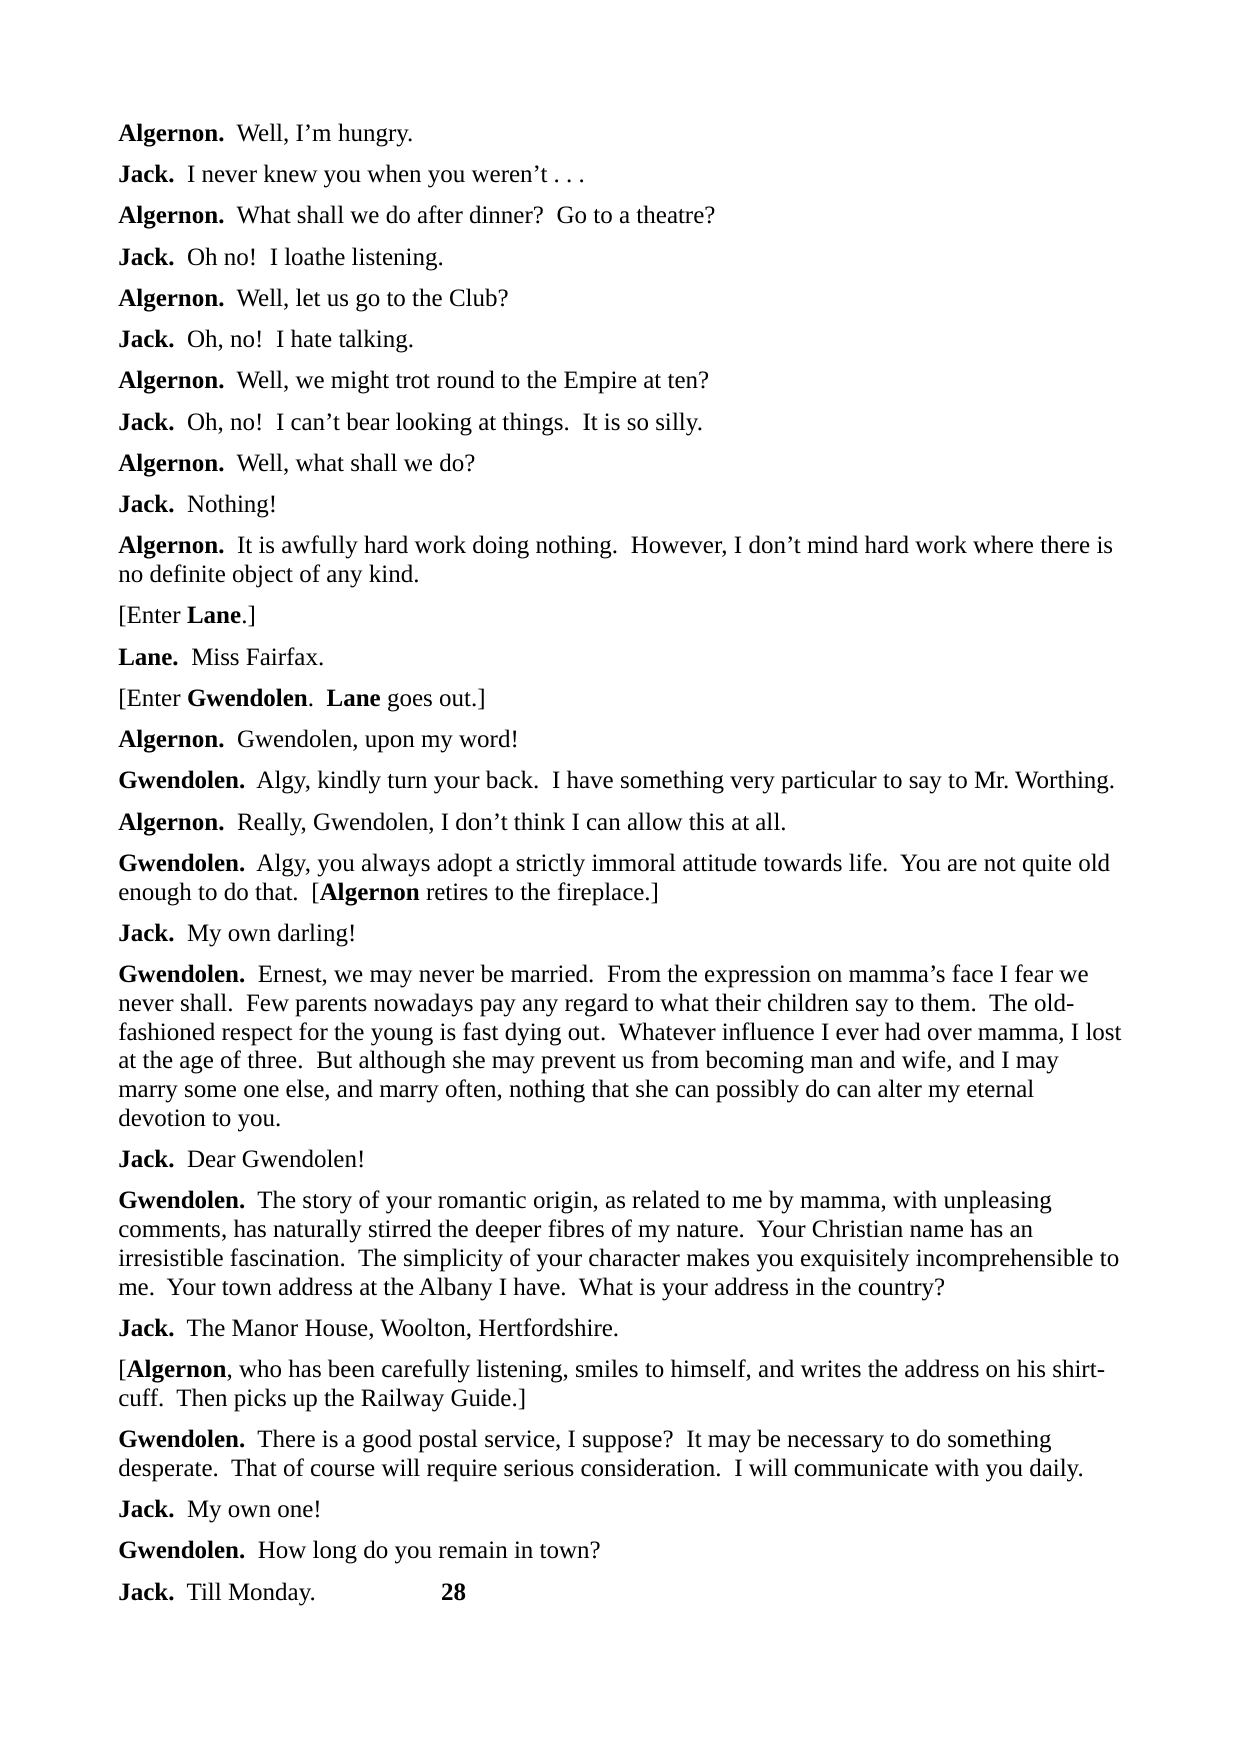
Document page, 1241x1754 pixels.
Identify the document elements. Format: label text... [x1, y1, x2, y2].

text [Enter Gwendolen. Lane goes out.] [118, 683, 1122, 712]
text Jack. Oh, no! I can’t bear looking at things. It is so silly. [118, 407, 1122, 436]
text Algernon. It is awfully hard work doing nothing. However, I don’t mind hard work where there is no definite object of any kind. [118, 531, 1122, 588]
text Algernon. Gwendolen, upon my word! [118, 724, 1122, 753]
text Gwendolen. Algy, kindly turn your back. I have something very particular to say to Mr. Worthing. [118, 766, 1122, 794]
text Gwendolen. There is a good postal service, I suppose? It may be necessary to do something desperate. That of course will require serious consideration. I will communicate with you daily. [118, 1424, 1122, 1482]
text Lane. Miss Fairfax. [118, 642, 1122, 671]
text Gwendolen. How long do you remain in town? [118, 1536, 1122, 1564]
text Jack. My own one! [118, 1494, 1122, 1523]
text Algernon. Really, Gwendolen, I don’t think I can allow this at all. [118, 807, 1122, 836]
text Jack. Dear Gwendolen! [118, 1144, 1122, 1173]
text Algernon. What shall we do after dinner? Go to a theatre? [118, 201, 1122, 229]
text Jack. My own darling! [118, 918, 1122, 947]
text Gwendolen. Ernest, we may never be married. From the expression on mamma’s face I fear we never shall. Few parents nowadays pay any regard to what their children say to them. The old-fashioned respect for the young is fast dying out. Whatever influence I ever had over mamma, I lost at the age of three. But although she may prevent us from becoming man and wife, and I may marry some one else, and marry often, nothing that she can possibly do can alter my eternal devotion to you. [118, 959, 1122, 1132]
text Jack. Oh, no! I hate talking. [118, 324, 1122, 353]
text Jack. Till Monday. 28 [118, 1577, 1122, 1606]
text Jack. I never knew you when you weren’t . . . [118, 159, 1122, 188]
text Jack. Nothing! [118, 489, 1122, 518]
text Jack. Oh no! I loathe listening. [118, 242, 1122, 271]
text Jack. The Manor House, Woolton, Hertfordshire. [118, 1313, 1122, 1342]
text Gwendolen. The story of your romantic origin, as related to me by mamma, with unpleasing comments, has naturally stirred the deeper fibres of my nature. Your Christian name has an irresistible fascination. The simplicity of your character makes you exquisitely incomprehensible to me. Your town address at the Albany I have. What is your address in the country? [118, 1186, 1122, 1301]
text Algernon. Well, I’m hungry. [118, 118, 1122, 147]
text [Enter Lane.] [118, 601, 1122, 629]
text Algernon. Well, let us go to the Club? [118, 283, 1122, 312]
text Algernon. Well, what shall we do? [118, 448, 1122, 477]
text Algernon. Well, we might trot round to the Empire at ten? [118, 366, 1122, 394]
text Gwendolen. Algy, you always adopt a strictly immoral attitude towards life. You are not quite old enough to do that. [Algernon retires to the fireplace.] [118, 848, 1122, 906]
text [Algernon, who has been carefully listening, smiles to himself, and writes the address on his shirt-cuff. Then picks up the Railway Guide.] [118, 1354, 1122, 1412]
